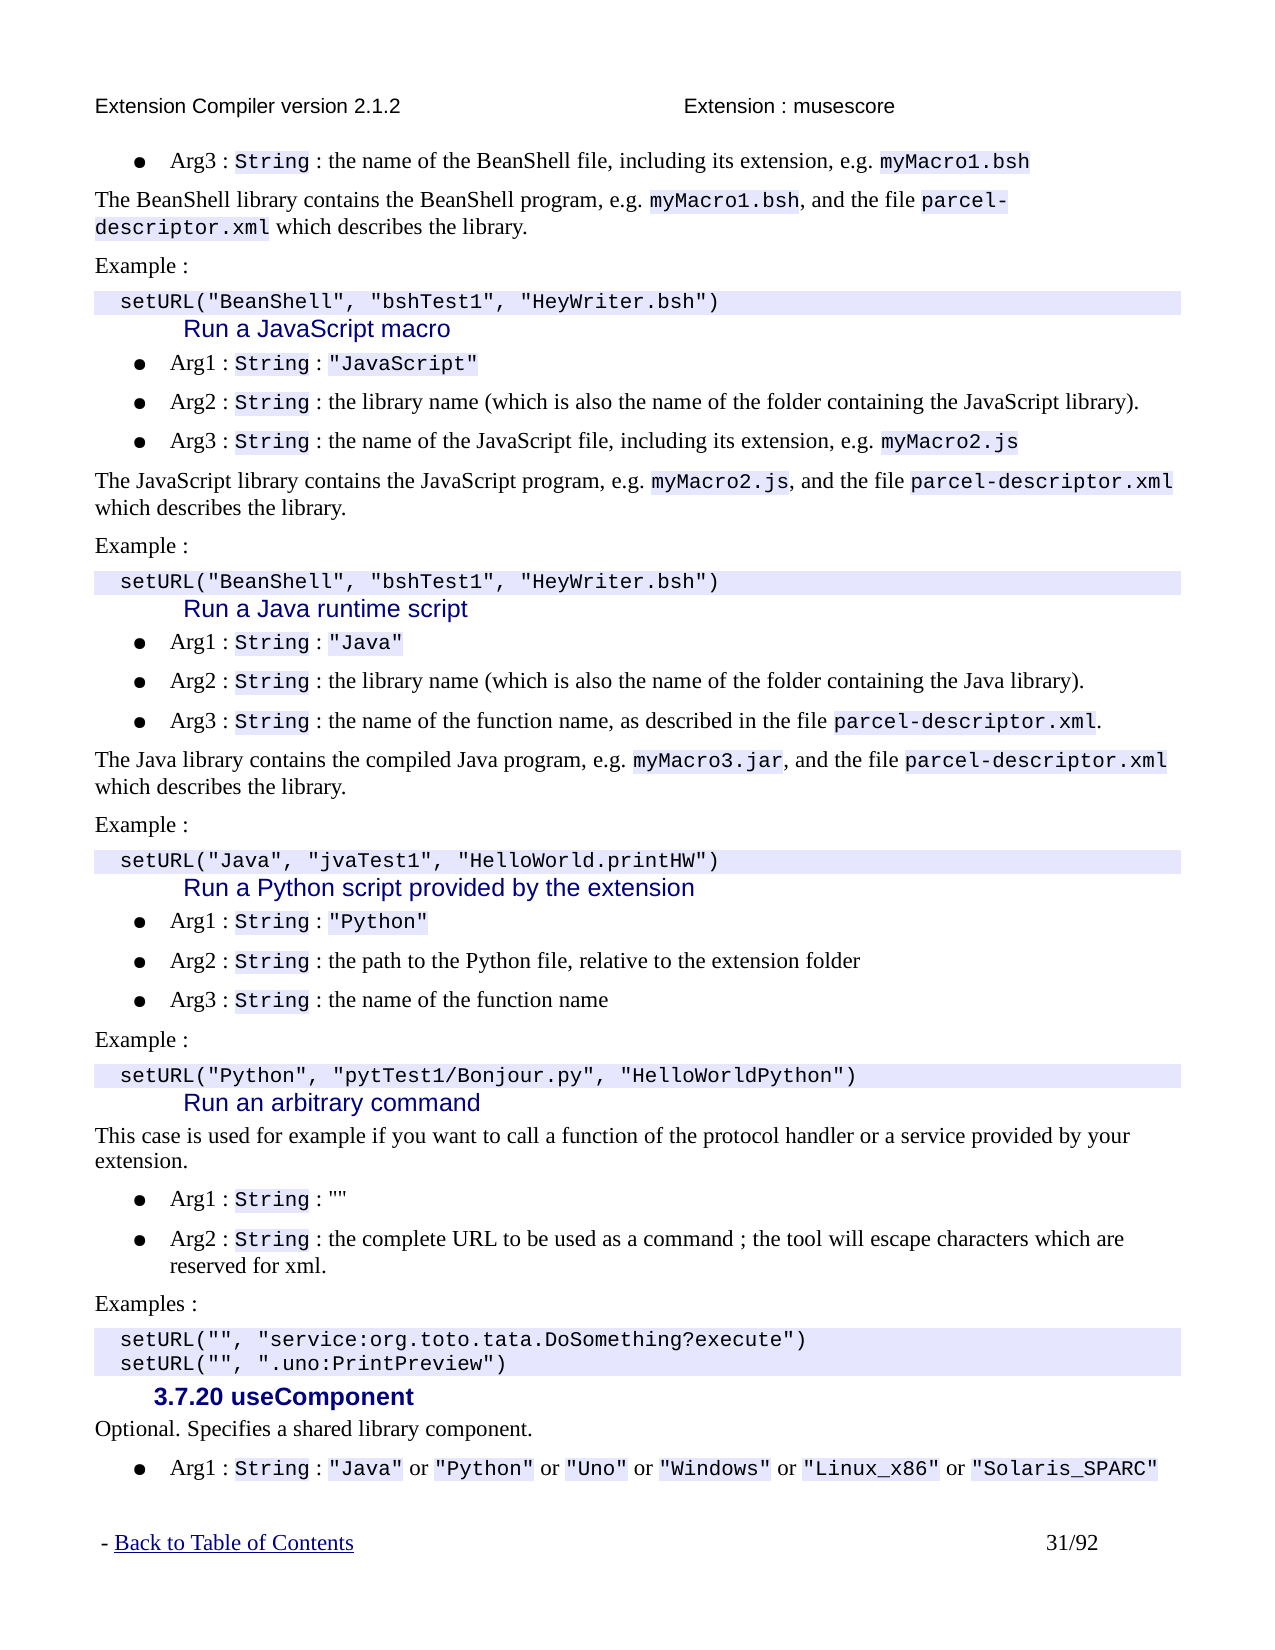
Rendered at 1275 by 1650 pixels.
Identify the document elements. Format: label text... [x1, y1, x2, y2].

text setURL("", ".uno:PrintPreview") [94, 1352, 1181, 1376]
text Example : [94, 253, 1181, 279]
list Arg1 : String : "Java" or "Python" or "Uno" or "Windows" or "Linux_x86" or "Solaris_SPARC" [132, 1454, 1181, 1481]
subtitle Run a Java runtime script [183, 595, 1181, 623]
list Arg1 : String : "Java" [132, 629, 1181, 656]
subtitle Run a JavaScript macro [183, 315, 1181, 343]
text setURL("Java", "jvaTest1", "HelloWorld.printHW") [94, 850, 1181, 874]
text setURL("BeanShell", "bshTest1", "HeyWriter.bsh") [94, 291, 1181, 315]
subtitle Run an arbitrary command [183, 1088, 1181, 1117]
list Arg3 : String : the name of the function name, as described in the file parcel-descriptor.xml. [132, 708, 1181, 735]
text The BeanShell library contains the BeanShell program, e.g. myMacro1.bsh, and the file parcel-descriptor.xml which describes the library. [94, 187, 1181, 241]
text setURL("Python", "pytTest1/Bonjour.py", "HelloWorldPython") [94, 1064, 1181, 1088]
list Arg2 : String : the library name (which is also the name of the folder containing the Java library). [132, 668, 1181, 695]
list Arg1 : String : "Python" [132, 908, 1181, 935]
text setURL("BeanShell", "bshTest1", "HeyWriter.bsh") [94, 571, 1181, 595]
text Example : [94, 533, 1181, 558]
list Arg2 : String : the library name (which is also the name of the folder containing the JavaScript library). [132, 389, 1181, 416]
subtitle Run a Python script provided by the extension [183, 874, 1181, 902]
list Arg2 : String : the complete URL to be used as a command ; the tool will escape characters which are reserved for xml. [132, 1226, 1181, 1278]
text Optional. Specifies a shared library component. [94, 1416, 1181, 1442]
text This case is used for example if you want to call a function of the protocol handler or a service provided by your extension. [94, 1122, 1181, 1173]
list Arg1 : String : "JavaScript" [132, 349, 1181, 376]
text Example : [94, 1027, 1181, 1052]
text Examples : [94, 1291, 1181, 1316]
list Arg2 : String : the path to the Python file, relative to the extension folder [132, 948, 1181, 974]
subtitle useComponent [153, 1382, 1181, 1410]
list Arg1 : String : "" [132, 1186, 1181, 1213]
text Example : [94, 812, 1181, 838]
list Arg3 : String : the name of the function name [132, 987, 1181, 1014]
list Arg3 : String : the name of the JavaScript file, including its extension, e.g. myMacro2.js [132, 428, 1181, 455]
text setURL("", "service:org.toto.tata.DoSomething?execute") [94, 1328, 1181, 1352]
text The Java library contains the compiled Java program, e.g. myMacro3.jar, and the file parcel-descriptor.xml which describes the library. [94, 747, 1181, 800]
text The JavaScript library contains the JavaScript program, e.g. myMacro2.js, and the file parcel-descriptor.xml which describes the library. [94, 468, 1181, 520]
list Arg3 : String : the name of the BeanShell file, including its extension, e.g. myMacro1.bsh [132, 147, 1181, 174]
